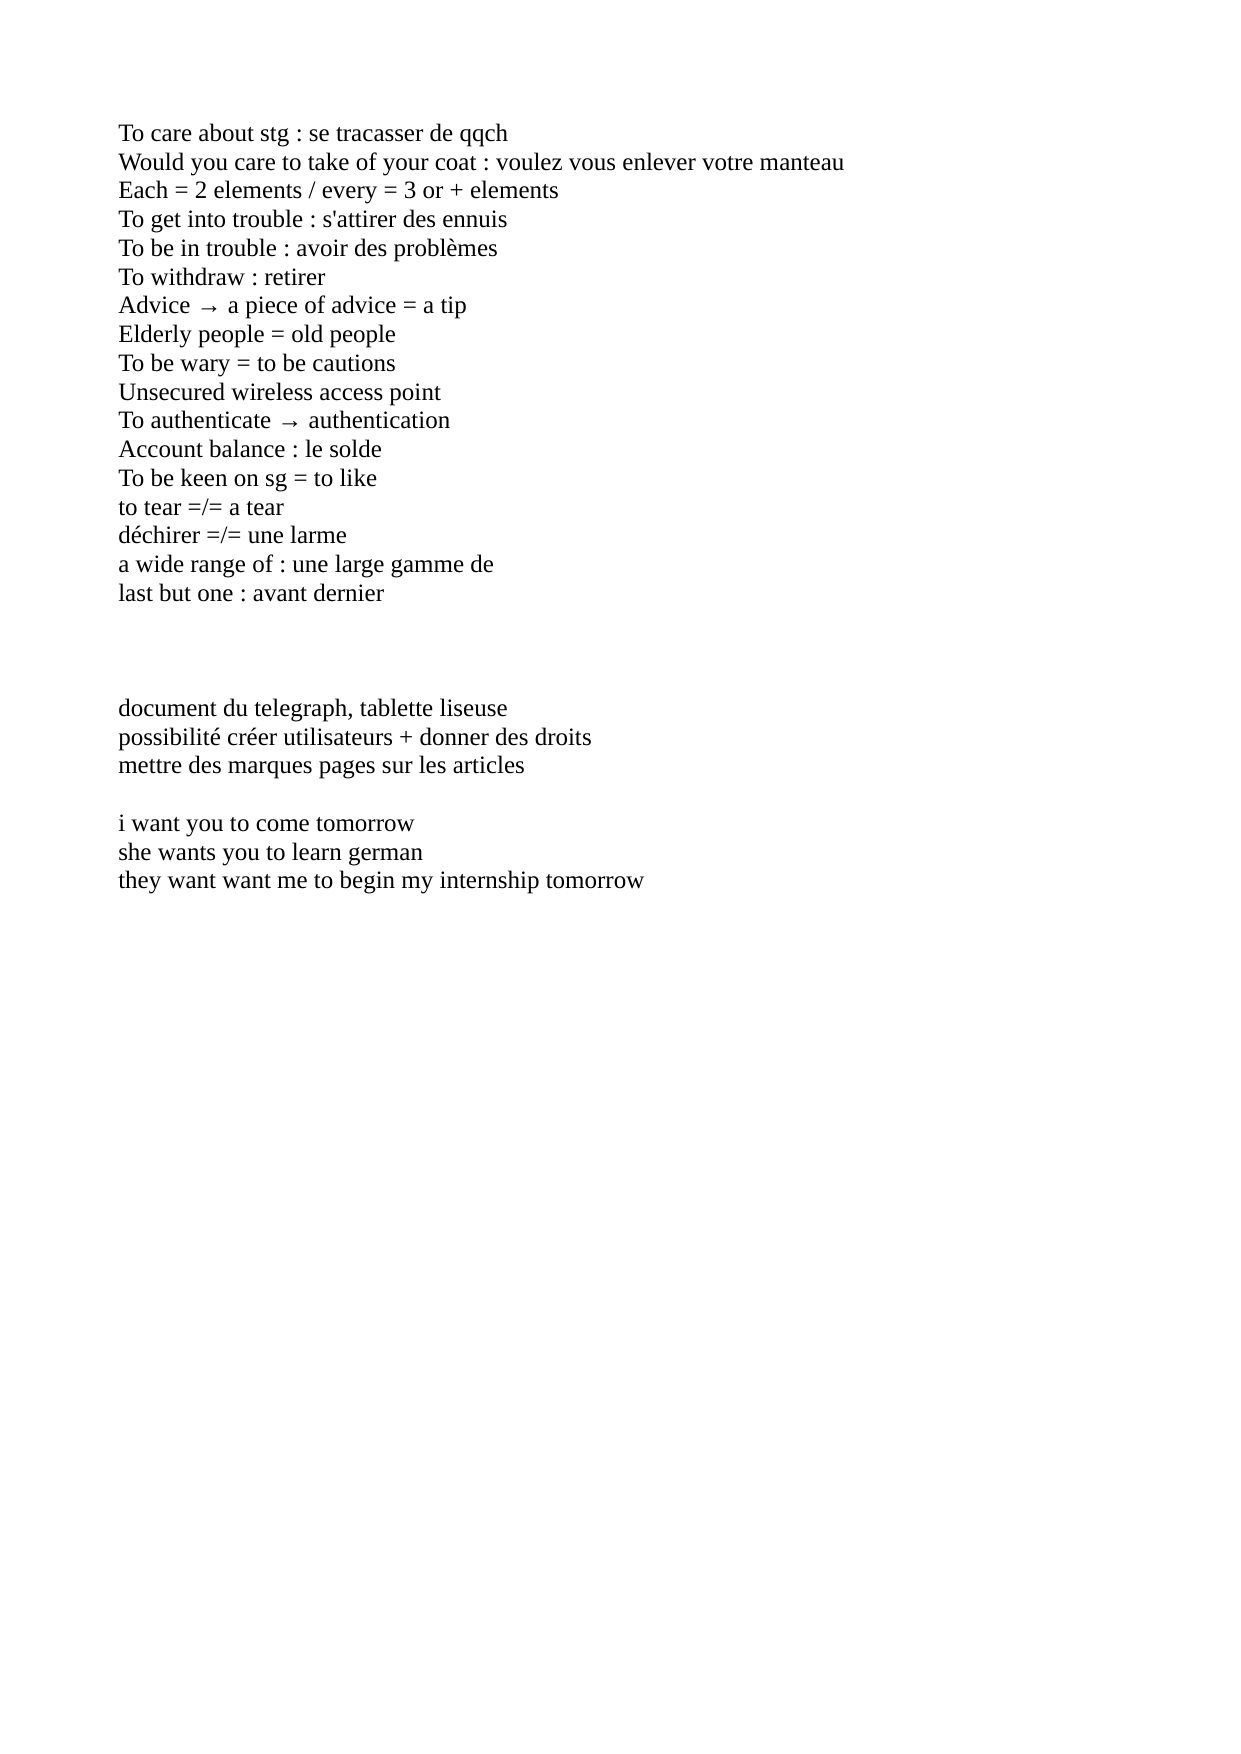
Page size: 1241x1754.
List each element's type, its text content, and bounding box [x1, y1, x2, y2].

text Unsecured wireless access point [118, 377, 1122, 406]
text a wide range of : une large gamme de [118, 549, 1122, 578]
text To be wary = to be cautions [118, 348, 1122, 377]
text they want want me to begin my internship tomorrow [118, 866, 1122, 894]
text Account balance : le solde [118, 434, 1122, 463]
text To authenticate → authentication [118, 406, 1122, 434]
text she wants you to learn german [118, 837, 1122, 866]
text Elderly people = old people [118, 319, 1122, 348]
text to tear =/= a tear [118, 492, 1122, 521]
text document du telegraph, tablette liseuse [118, 693, 1122, 722]
text déchirer =/= une larme [118, 521, 1122, 549]
text possibilité créer utilisateurs + donner des droits [118, 722, 1122, 751]
text To get into trouble : s'attirer des ennuis [118, 204, 1122, 233]
text i want you to come tomorrow [118, 808, 1122, 837]
text Advice → a piece of advice = a tip [118, 291, 1122, 319]
text Each = 2 elements / every = 3 or + elements [118, 176, 1122, 204]
text To be in trouble : avoir des problèmes [118, 233, 1122, 262]
text To withdraw : retirer [118, 262, 1122, 291]
text To care about stg : se tracasser de qqch [118, 118, 1122, 147]
text last but one : avant dernier [118, 578, 1122, 607]
text Would you care to take of your coat : voulez vous enlever votre manteau [118, 147, 1122, 176]
text To be keen on sg = to like [118, 463, 1122, 492]
text mettre des marques pages sur les articles [118, 751, 1122, 779]
